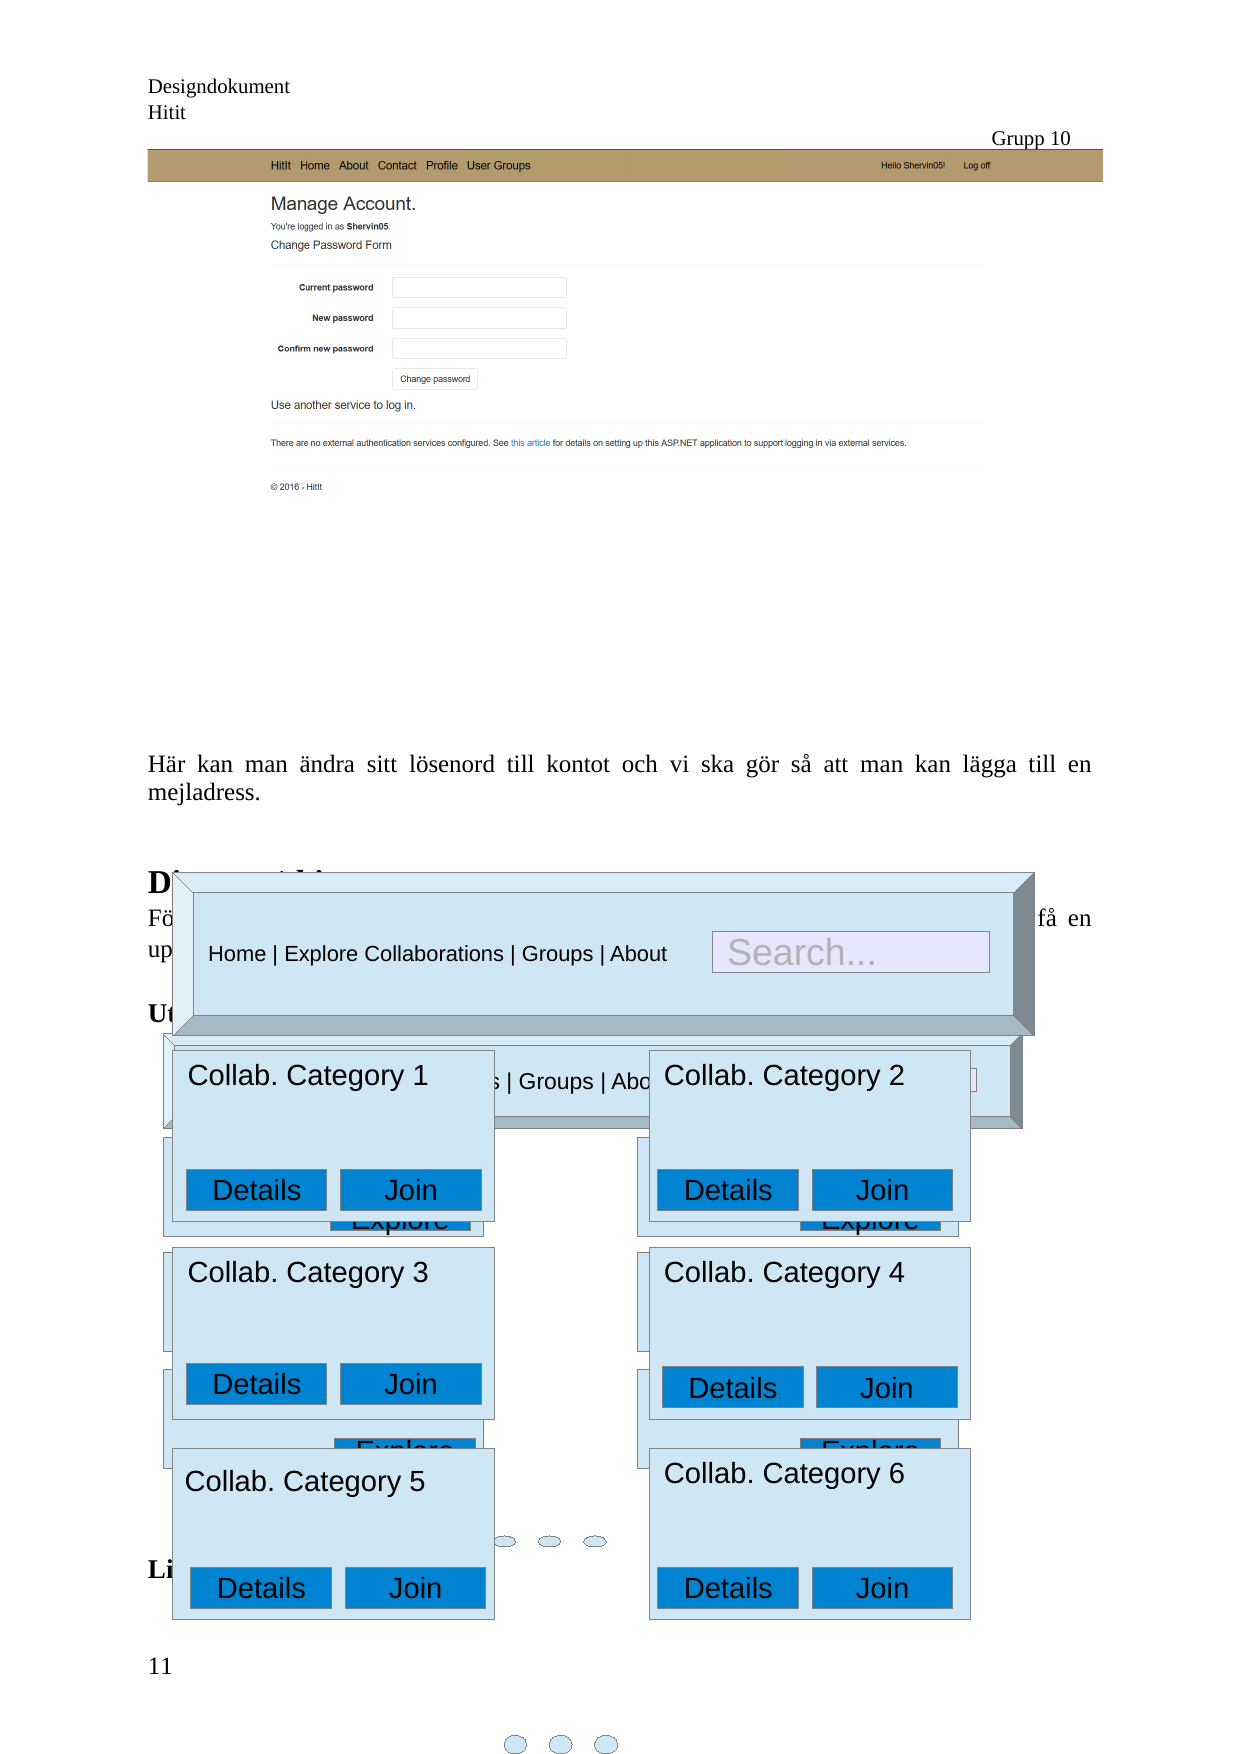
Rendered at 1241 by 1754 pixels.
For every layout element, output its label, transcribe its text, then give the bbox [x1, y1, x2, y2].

text Lista av ”collaborations” [495, 1553, 649, 1584]
text Utforska ”Collaborations” kategori vy [148, 997, 172, 1028]
text Utforska ”Collaborations” kategori vy [1035, 997, 1093, 1028]
text Följande är skissar på sidor. Inget är preliminärt, utan detta är till för att man ska få en uppfattning om hur vi har tänkt att göra de följande sidorna. [1035, 903, 1093, 963]
text Här kan man ändra sitt lösenord till kontot och vi ska gör så att man kan lägga till en mejladress. [148, 749, 1093, 806]
subtitle Diagram/skiss [148, 862, 1093, 901]
text Lista av ”collaborations” [971, 1553, 1093, 1584]
text Lista av ”collaborations” [148, 1553, 172, 1584]
